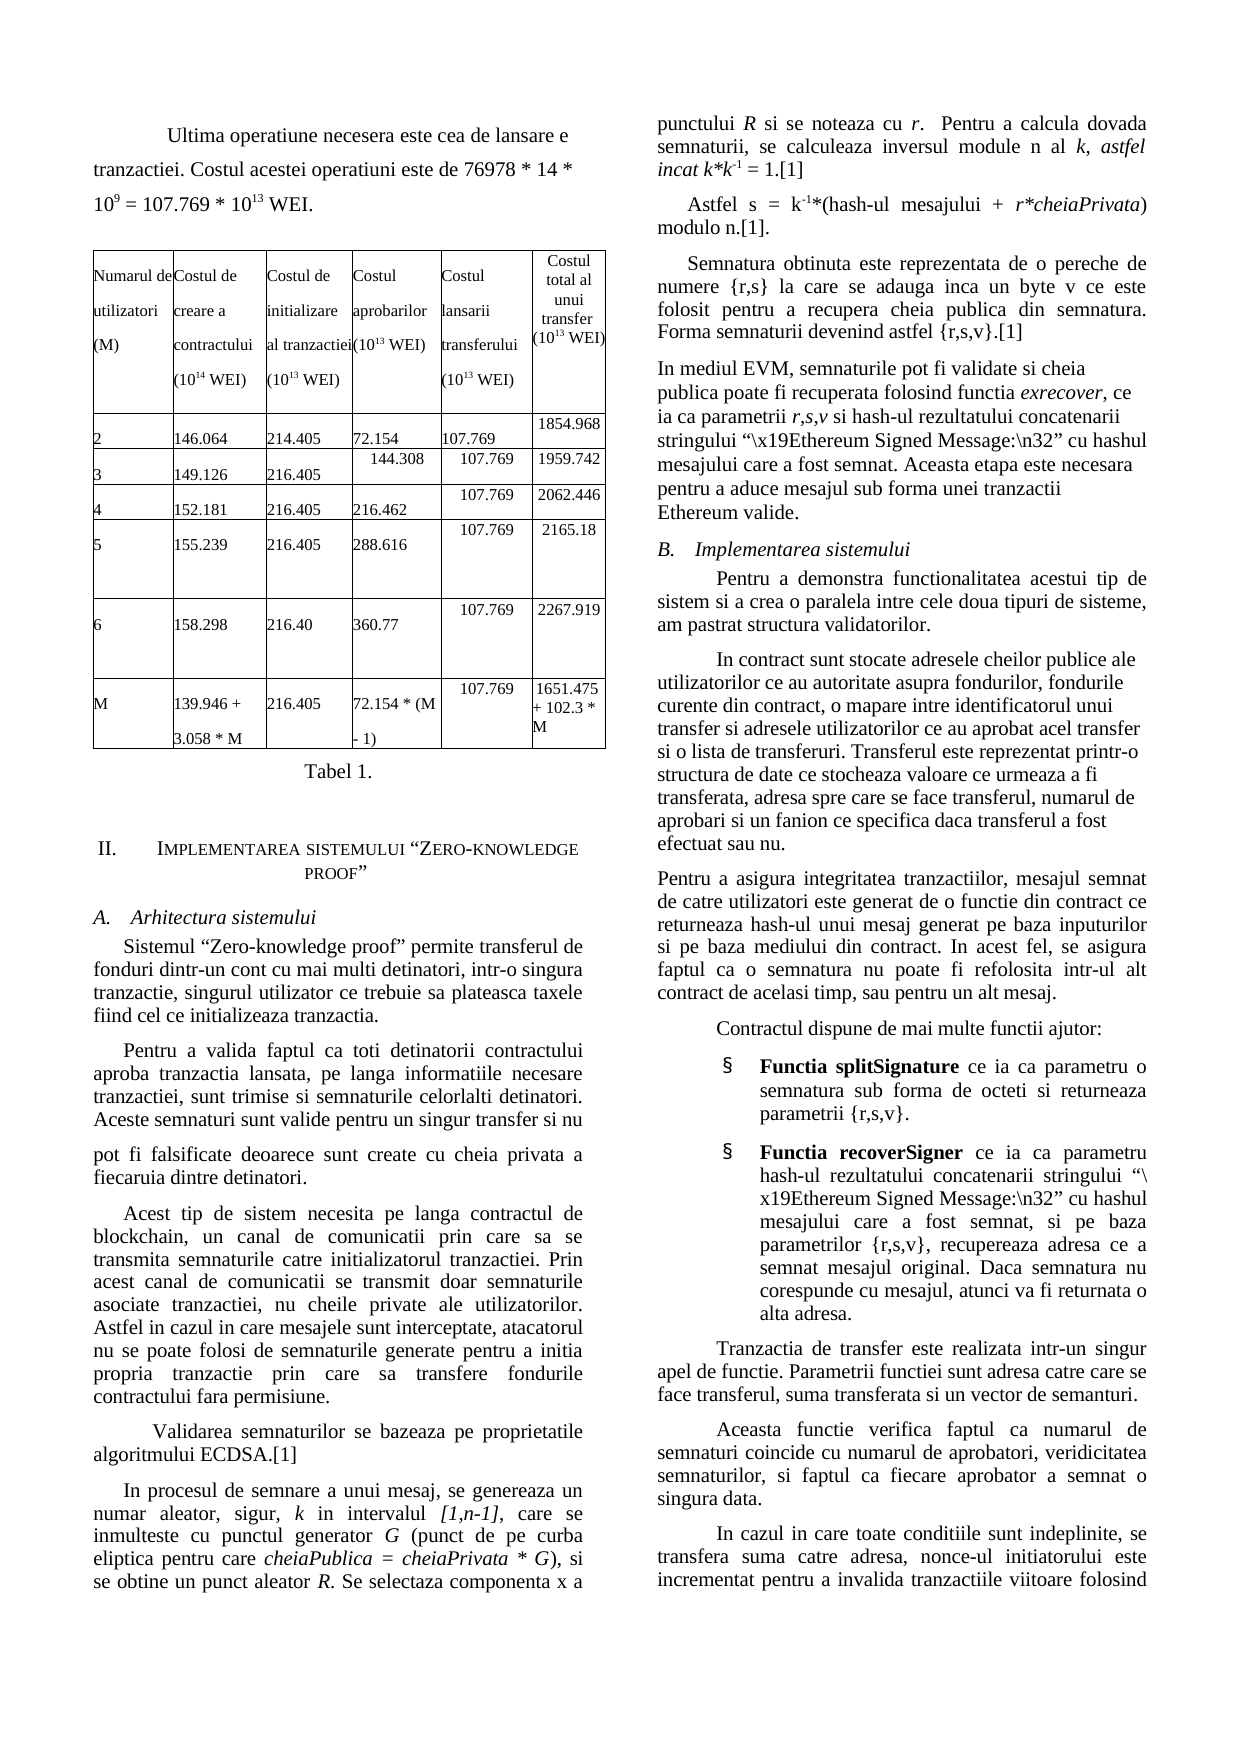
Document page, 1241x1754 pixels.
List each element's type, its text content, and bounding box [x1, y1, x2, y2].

list Functia splitSignature ce ia ca parametru o semnatura sub forma de octeti si returneaza parametrii {r,s,v}. [722, 1052, 1147, 1125]
table_cell 107.769 [442, 449, 532, 483]
table_cell 107.769 [442, 485, 532, 519]
table_cell 1651.475 + 102.3 * M [533, 679, 605, 748]
text Contractul dispune de mai multe functii ajutor: [657, 1017, 1147, 1040]
table_header Costul aprobarilor (1013 WEI) [353, 354, 441, 413]
text Tabel 1. [93, 749, 583, 783]
text Pentru a valida faptul ca toti detinatorii contractului aproba tranzactia lansata, pe langa informatiile necesare tranzactiei, sunt trimise si semnaturile celorlalti detinatori. Aceste semnaturi sunt valide pentru un singur transfer si nu [93, 1039, 583, 1131]
table_cell 107.769 [442, 520, 532, 598]
text In contract sunt stocate adresele cheilor publice ale utilizatorilor ce au autoritate asupra fondurilor, fondurile curente din contract, o mapare intre identificatorul unui transfer si adresele utilizatorilor ce au aprobat acel transfer si o lista de transferuri. Transferul este reprezentat printr-o structura de date ce stocheaza valoare ce urmeaza a fi transferata, adresa spre care se face transferul, numarul de aprobari si un fanion ce specifica daca transferul a fost efectuat sau nu. [657, 648, 1147, 854]
list Arhitectura sistemului [93, 905, 583, 929]
table_cell 2165.18 [533, 520, 605, 598]
text Pentru a asigura integritatea tranzactiilor, mesajul semnat de catre utilizatori este generat de o functie din contract ce returneaza hash-ul unui mesaj generat pe baza inputurilor si pe baza mediului din contract. In acest fel, se asigura faptul ca o semnatura nu poate fi refolosita intr-ul alt contract de acelasi timp, sau pentru un alt mesaj. [657, 867, 1147, 1004]
table_cell 155.239 [174, 554, 266, 598]
text Aceasta functie verifica faptul ca numarul de semnaturi coincide cu numarul de aprobatori, veridicitatea semnaturilor, si faptul ca fiecare aprobator a semnat o singura data. [657, 1418, 1147, 1510]
table_header Costul de initializare al tranzactiei (1013 WEI) [267, 388, 352, 413]
text Pentru a demonstra functionalitatea acestui tip de sistem si a crea o paralela intre cele doua tipuri de sisteme, am pastrat structura validatorilor. [657, 567, 1147, 636]
list Implementarea sistemului [657, 537, 1147, 561]
text Ultima operatiune necesera este cea de lansare e tranzactiei. Costul acestei operatiuni este de 76978 * 14 * 109 = 107.769 * 1013 WEI. [93, 112, 583, 216]
text Acest tip de sistem necesita pe langa contractul de blockchain, un canal de comunicatii prin care sa se transmita semnaturile catre initializatorul tranzactiei. Prin acest canal de comunicatii se transmit doar semnaturile asociate tranzactiei, nu cheile private ale utilizatorilor. Astfel in cazul in care mesajele sunt interceptate, atacatorul nu se poate folosi de semnaturile generate pentru a initia propria tranzactie prin care sa transfere fondurile contractului fara permisiune. [93, 1202, 583, 1408]
table_cell 216.405 [267, 554, 352, 598]
table_cell 158.298 [174, 634, 266, 678]
table_header Costul total al unui transfer (1013 WEI) [533, 251, 605, 413]
text In mediul EVM, semnaturile pot fi validate si cheia publica poate fi recuperata folosind functia exrecover, ce ia ca parametrii r,s,v si hash-ul rezultatului concatenarii stringului “\x19Ethereum Signed Message:\n32” cu hashul mesajului care a fost semnat. Aceasta etapa este necesara pentru a aduce mesajul sub forma unei tranzactii Ethereum valide. [657, 356, 1147, 524]
table_cell 5 [94, 554, 173, 598]
table_header Costul de creare a contractului (1014 WEI) [174, 388, 266, 413]
table_cell 107.769 [442, 679, 532, 748]
table_cell 216.40 [267, 634, 352, 678]
table_cell 6 [94, 634, 173, 678]
text Semnatura obtinuta este reprezentata de o pereche de numere {r,s} la care se adauga inca un byte v ce este folosit pentru a recupera cheia publica din semnatura. Forma semnaturii devenind astfel {r,s,v}.[1] [657, 252, 1147, 343]
table_cell 107.769 [442, 599, 532, 678]
text Sistemul “Zero-knowledge proof” permite transferul de fonduri dintr-un cont cu mai multi detinatori, intr-o singura tranzactie, singurul utilizator ce trebuie sa plateasca taxele fiind cel ce initializeaza tranzactia. [93, 936, 583, 1027]
table_cell 144.308 [353, 449, 441, 483]
table_header Costul lansarii transferului (1013 WEI) [442, 388, 532, 413]
text In cazul in care toate conditiile sunt indeplinite, se transfera suma catre adresa, nonce-ul initiatorului este incrementat pentru a invalida tranzactiile viitoare folosind [657, 1523, 1147, 1591]
table_cell 2267.919 [533, 599, 605, 678]
table_cell 2062.446 [533, 485, 605, 519]
text punctului R si se noteaza cu r. Pentru a calcula dovada semnaturii, se calculeaza inversul module n al k, astfel incat k*k-1 = 1.[1] [657, 112, 1147, 181]
text Validarea semnaturilor se bazeaza pe proprietatile algoritmului ECDSA.[1] [93, 1421, 583, 1466]
text pot fi falsificate deoarece sunt create cu cheia privata a fiecaruia dintre detinatori. [93, 1144, 583, 1189]
table_cell 1959.742 [533, 449, 605, 483]
text Astfel s = k-1*(hash-ul mesajului + r*cheiaPrivata) modulo n.[1]. [657, 194, 1147, 239]
table_cell 288.616 [353, 554, 441, 598]
table_header Numarul de utilizatori (M) [94, 354, 173, 413]
list Functia recoverSigner ce ia ca parametru hash-ul rezultatului concatenarii stringului “\x19Ethereum Signed Message:\n32” cu hashul mesajului care a fost semnat, si pe baza parametrilor {r,s,v}, recupereaza adresa ce a semnat mesajul original. Daca semnatura nu corespunde cu mesajul, atunci va fi returnata o alta adresa. [722, 1137, 1147, 1325]
table_cell 1854.968 [533, 414, 605, 448]
list Implementarea sistemului “Zero-knowledge proof” [93, 836, 583, 884]
table_cell 360.77 [353, 634, 441, 678]
table_cell M [94, 713, 173, 748]
text In procesul de semnare a unui mesaj, se genereaza un numar aleator, sigur, k in intervalul [1,n-1], care se inmulteste cu punctul generator G (punct de pe curba eliptica pentru care cheiaPublica = cheiaPrivata * G), si se obtine un punct aleator R. Se selectaza componenta x a [93, 1479, 583, 1593]
text Tranzactia de transfer este realizata intr-un singur apel de functie. Parametrii functiei sunt adresa catre care se face transferul, suma transferata si un vector de semanturi. [657, 1337, 1147, 1406]
